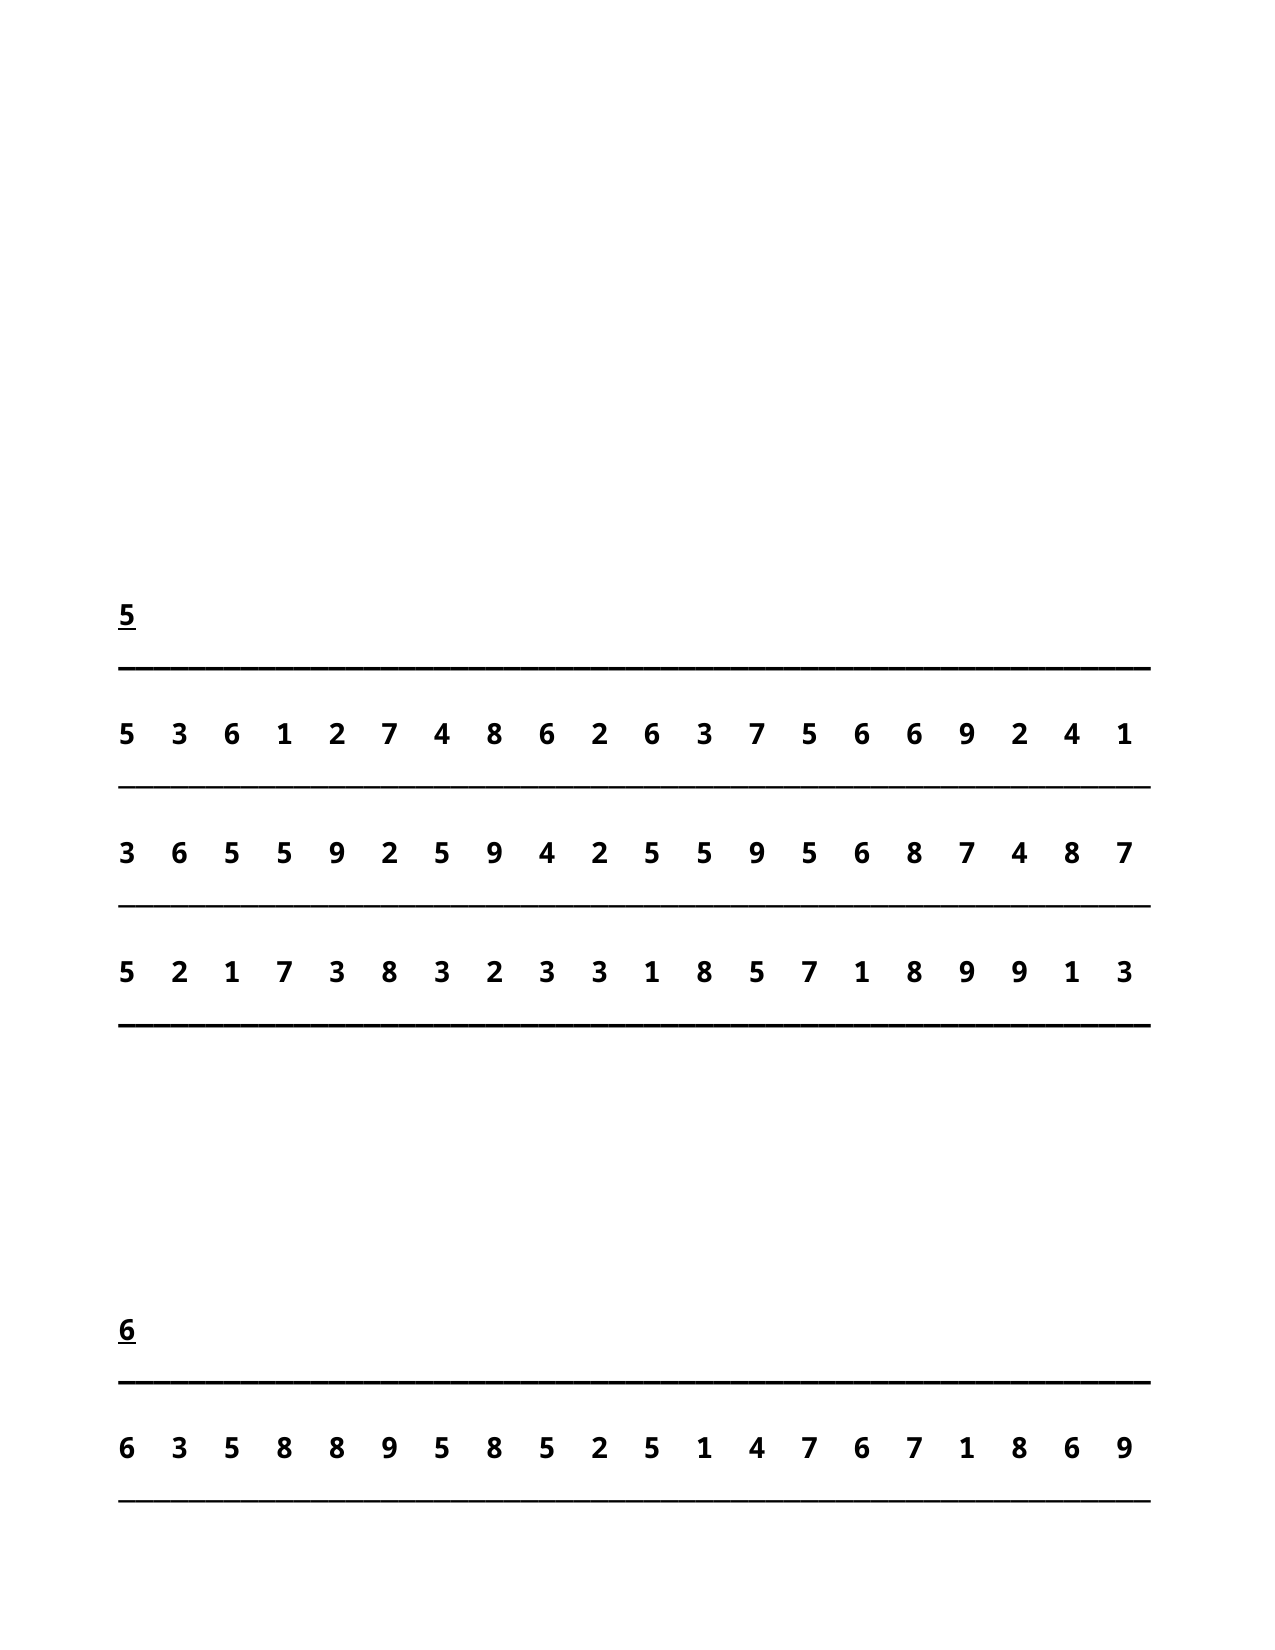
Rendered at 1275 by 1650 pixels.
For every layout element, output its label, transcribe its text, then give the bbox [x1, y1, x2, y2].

text 5 2 1 7 3 8 3 2 3 3 1 8 5 7 1 8 9 9 1 3 [118, 952, 1157, 991]
text 6 3 5 8 8 9 5 8 5 2 5 1 4 7 6 7 1 8 6 9 [118, 1428, 1157, 1467]
text ___________________________________________________________ [118, 634, 1157, 674]
text 5 [118, 594, 1157, 634]
text ___________________________________________________________ [118, 1467, 1157, 1507]
text 5 3 6 1 2 7 4 8 6 2 6 3 7 5 6 6 9 2 4 1 [118, 713, 1157, 753]
text ___________________________________________________________ [118, 991, 1157, 1031]
text 6 [118, 1309, 1157, 1348]
text ___________________________________________________________ [118, 1348, 1157, 1388]
text 3 6 5 5 9 2 5 9 4 2 5 5 9 5 6 8 7 4 8 7 [118, 832, 1157, 872]
text ___________________________________________________________ [118, 872, 1157, 912]
text ___________________________________________________________ [118, 753, 1157, 793]
